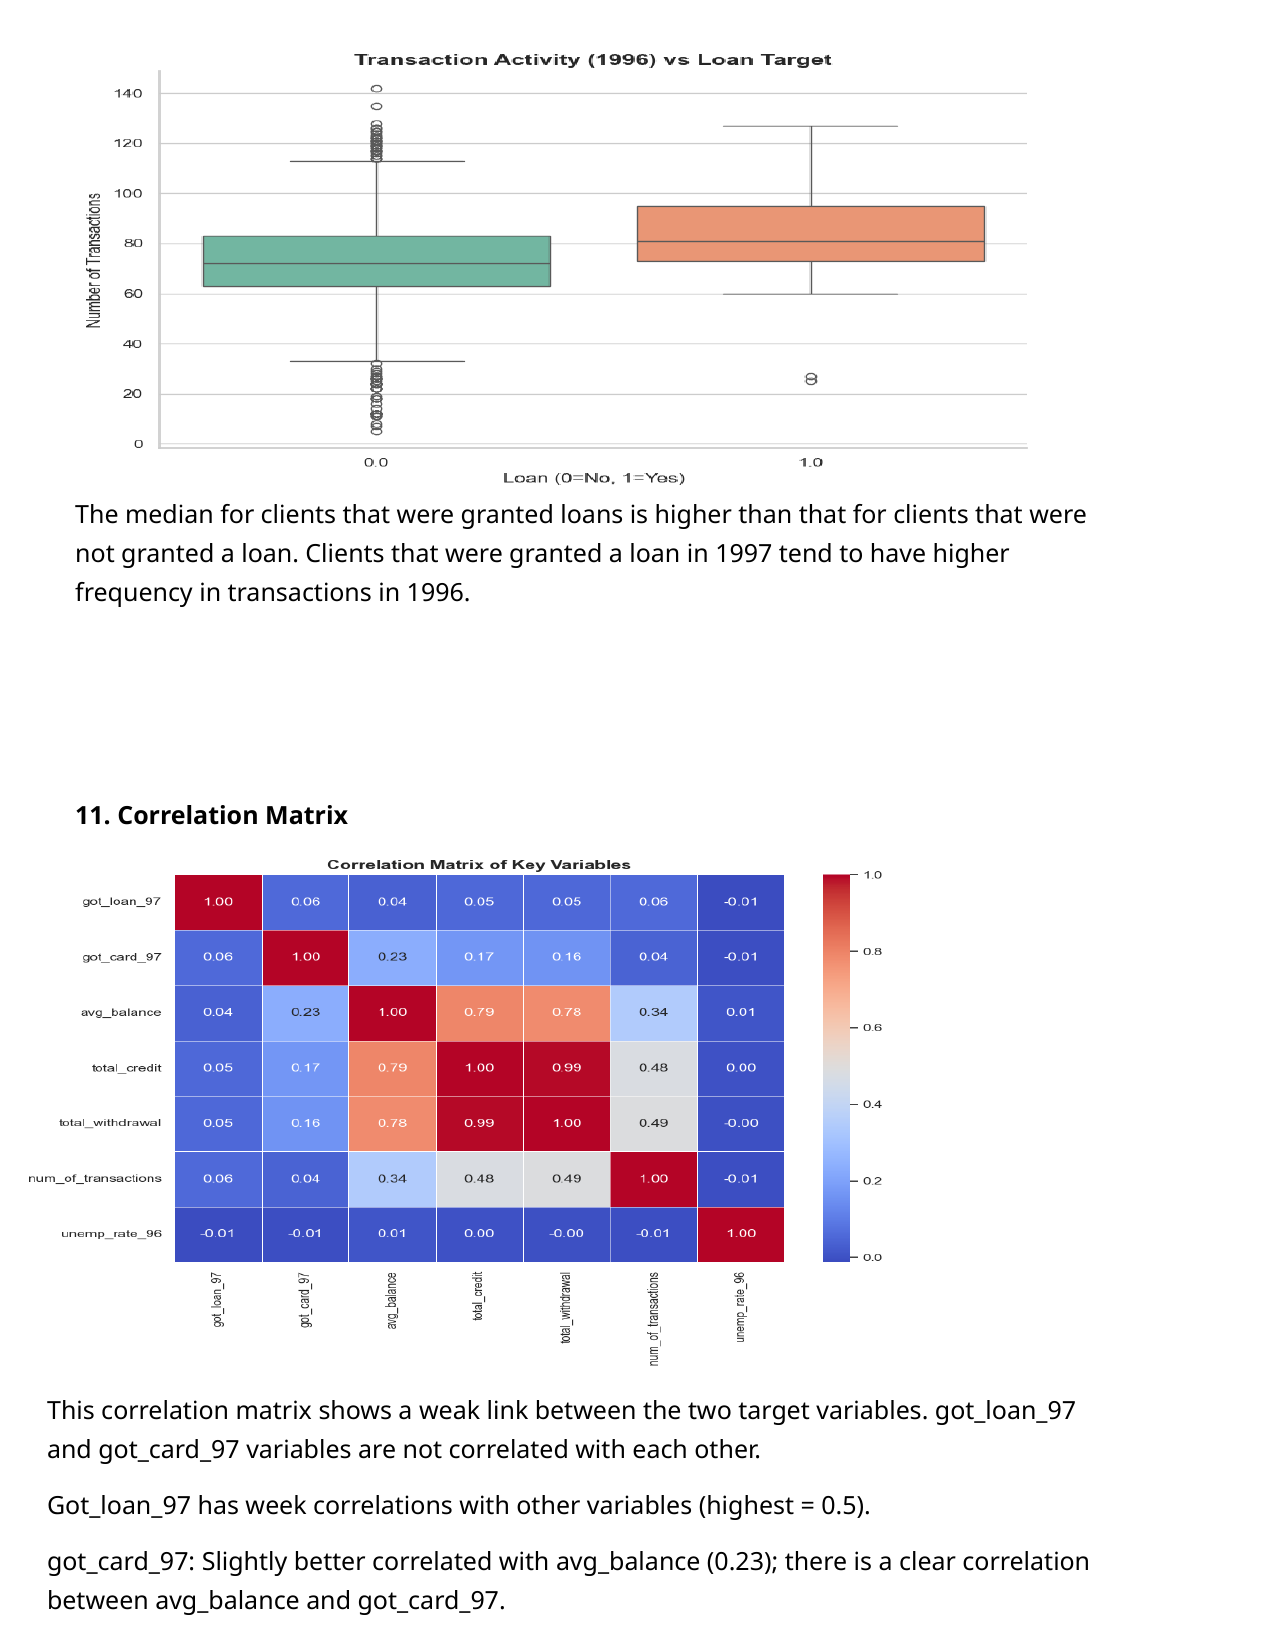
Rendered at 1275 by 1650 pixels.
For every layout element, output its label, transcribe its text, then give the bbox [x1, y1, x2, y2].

text Got_loan_97 has week correlations with other variables (highest = 0.5). [47, 1487, 1125, 1521]
text The median for clients that were granted loans is higher than that for clients that were not granted a loan. Clients that were granted a loan in 1997 tend to have higher frequency in transactions in 1996. [75, 47, 1125, 609]
text 11. Correlation Matrix [75, 798, 1125, 832]
text This correlation matrix shows a weak link between the two target variables. got_loan_97 and got_card_97 variables are not correlated with each other. [47, 1392, 1125, 1466]
text got_card_97: Slightly better correlated with avg_balance (0.23); there is a clear correlation between avg_balance and got_card_97. [47, 1543, 1125, 1616]
